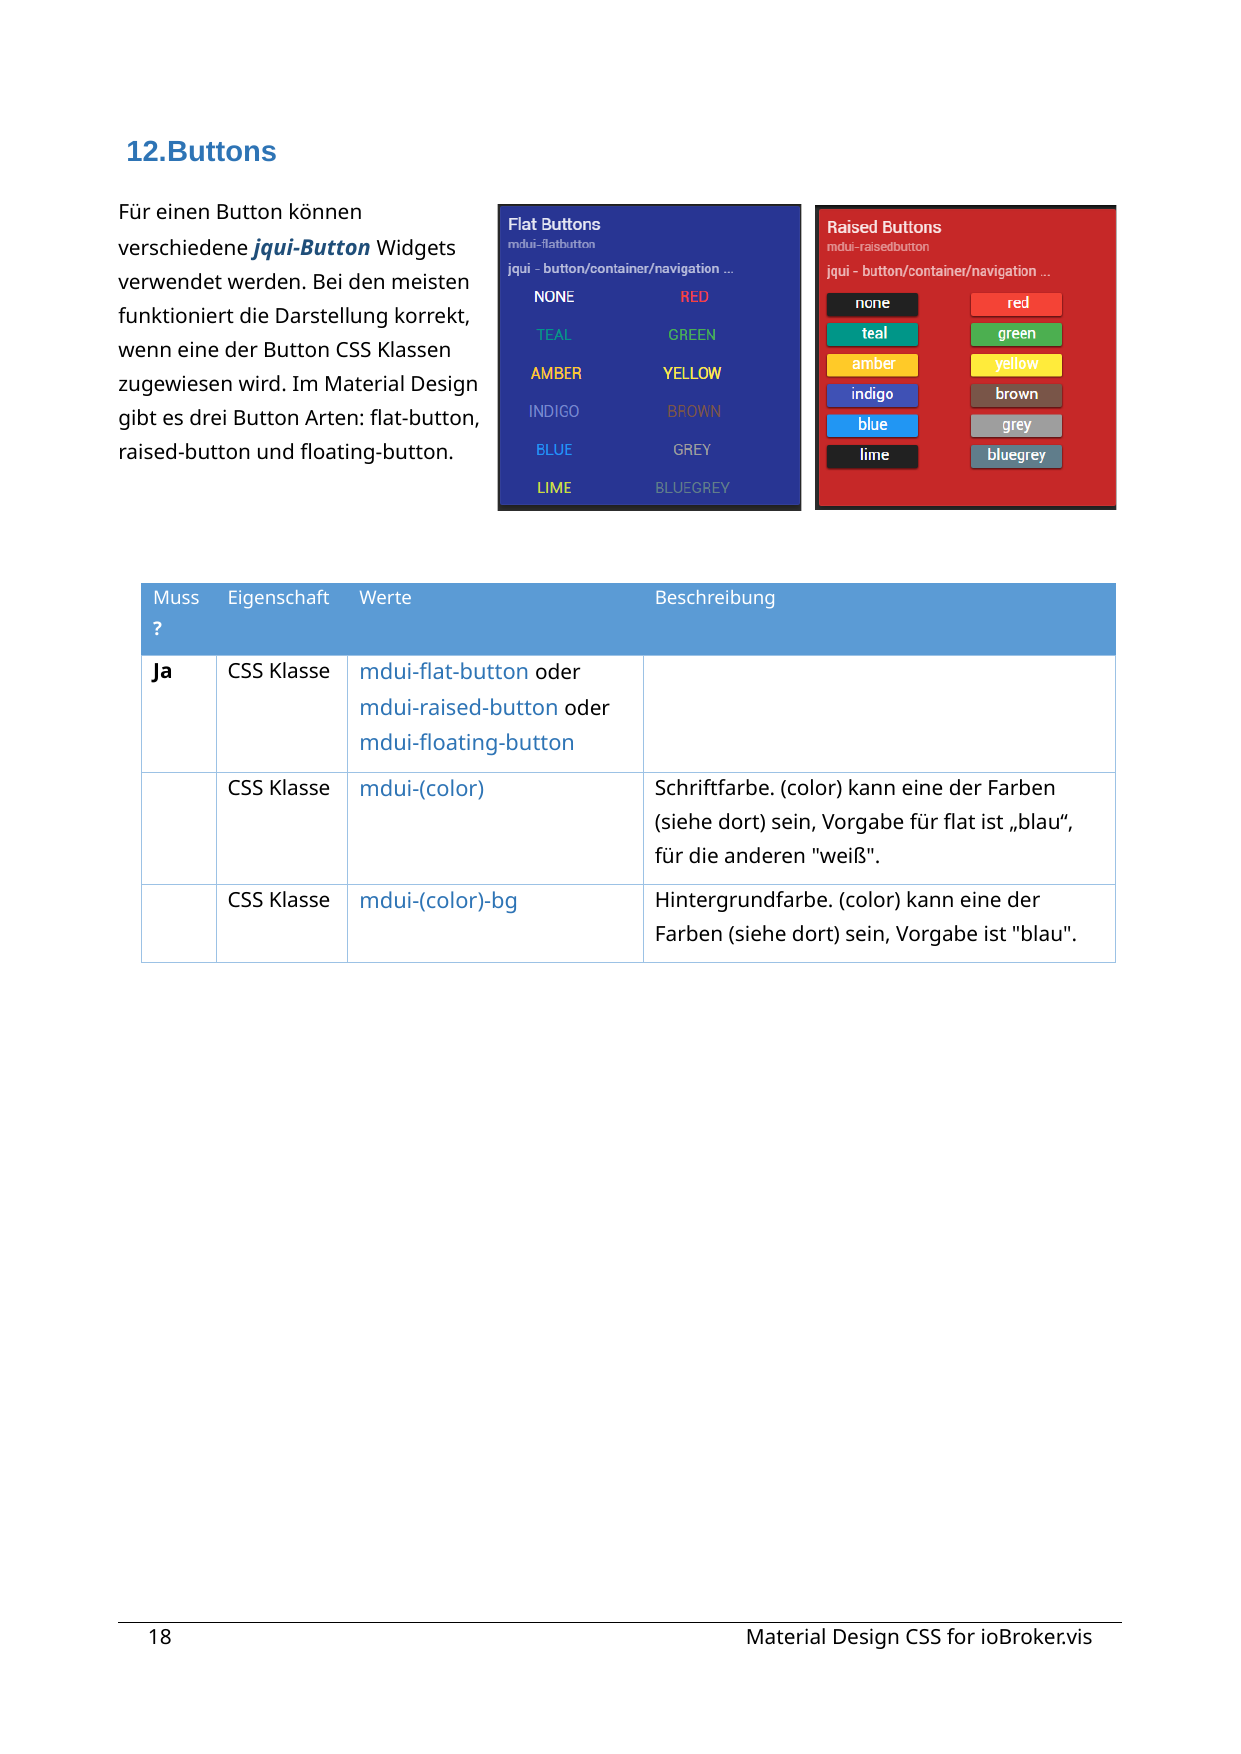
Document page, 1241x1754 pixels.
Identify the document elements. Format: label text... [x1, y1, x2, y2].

table_cell CSS Klasse [217, 773, 347, 884]
table_header Muss? [142, 584, 216, 655]
text Für einen Button können verschiedene jqui-Button Widgets verwendet werden. Bei den meisten funktioniert die Darstellung korrekt, wenn eine der Button CSS Klassen zugewiesen wird. Im Material Design gibt es drei Button Arten: flat-button, raised-button und floating-button. [118, 197, 1122, 466]
table_header Werte [348, 584, 643, 655]
subtitle Buttons [118, 134, 1122, 168]
table_cell mdui-(color) [348, 773, 643, 884]
table_cell Ja [142, 656, 216, 772]
table_cell CSS Klasse [217, 656, 347, 772]
table_cell [142, 773, 216, 884]
table_header Eigenschaft [216, 584, 348, 655]
table_header Beschreibung [643, 584, 1115, 655]
table_cell [644, 656, 1115, 772]
picture [815, 205, 1117, 510]
picture [497, 204, 802, 511]
table_cell Hintergrundfarbe. (color) kann eine der Farben (siehe dort) sein, Vorgabe ist "blau". [644, 885, 1115, 962]
table_cell mdui-flat-button oder mdui-raised-button oder mdui-floating-button [348, 656, 643, 772]
table_cell [142, 885, 216, 962]
table_cell mdui-(color)-bg [348, 885, 643, 962]
table_cell Schriftfarbe. (color) kann eine der Farben (siehe dort) sein, Vorgabe für flat ist „blau“, für die anderen "weiß". [644, 773, 1115, 884]
table_cell CSS Klasse [217, 885, 347, 962]
